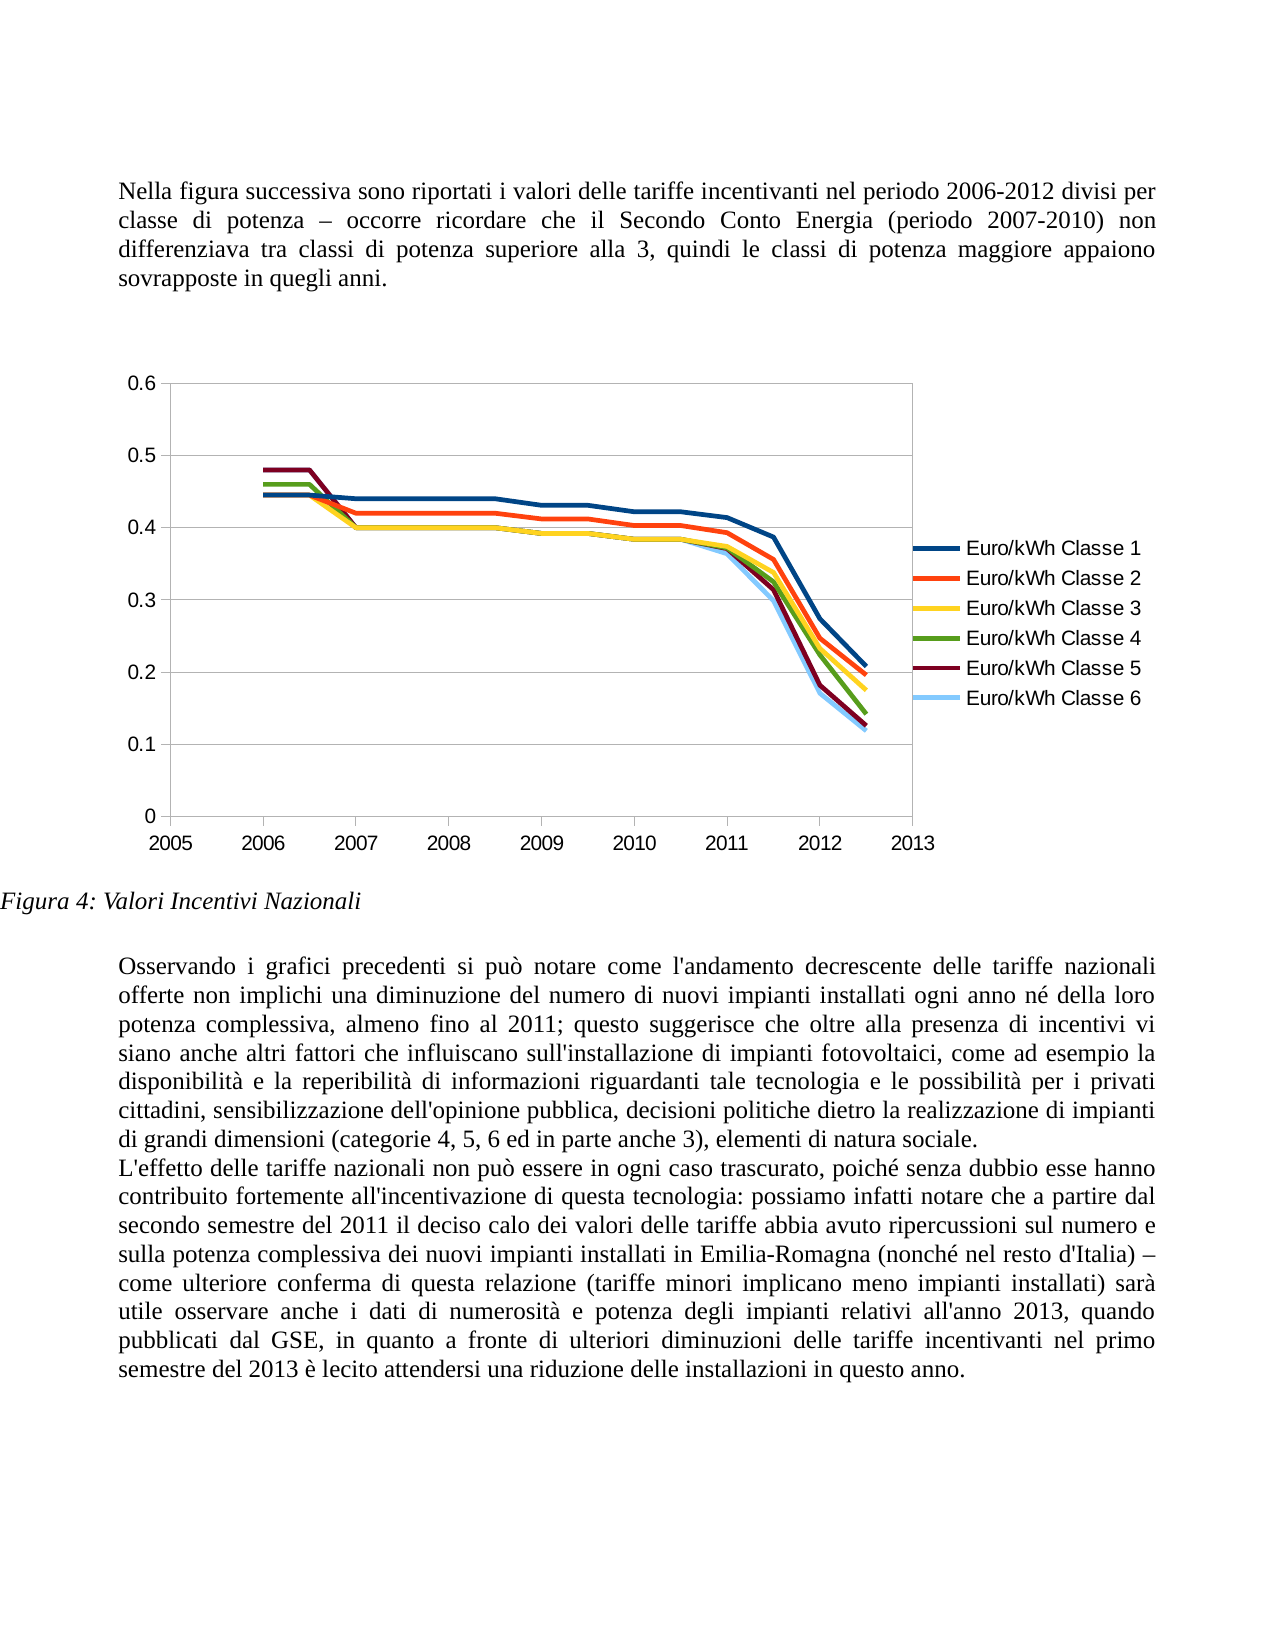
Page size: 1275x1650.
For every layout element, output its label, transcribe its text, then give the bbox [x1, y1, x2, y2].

text Nella figura successiva sono riportati i valori delle tariffe incentivanti nel periodo 2006-2012 divisi per classe di potenza – occorre ricordare che il Secondo Conto Energia (periodo 2007-2010) non differenziava tra classi di potenza superiore alla 3, quindi le classi di potenza maggiore appaiono sovrapposte in quegli anni. [118, 176, 1157, 291]
text Figura 4: Valori Incentivi Nazionali [0, 361, 1275, 915]
text L'effetto delle tariffe nazionali non può essere in ogni caso trascurato, poiché senza dubbio esse hanno contribuito fortemente all'incentivazione di questa tecnologia: possiamo infatti notare che a partire dal secondo semestre del 2011 il deciso calo dei valori delle tariffe abbia avuto ripercussioni sul numero e sulla potenza complessiva dei nuovi impianti installati in Emilia-Romagna (nonché nel resto d'Italia) – come ulteriore conferma di questa relazione (tariffe minori implicano meno impianti installati) sarà utile osservare anche i dati di numerosità e potenza degli impianti relativi all'anno 2013, quando pubblicati dal GSE, in quanto a fronte di ulteriori diminuzioni delle tariffe incentivanti nel primo semestre del 2013 è lecito attendersi una riduzione delle installazioni in questo anno. [118, 1153, 1157, 1383]
text Osservando i grafici precedenti si può notare come l'andamento decrescente delle tariffe nazionali offerte non implichi una diminuzione del numero di nuovi impianti installati ogni anno né della loro potenza complessiva, almeno fino al 2011; questo suggerisce che oltre alla presenza di incentivi vi siano anche altri fattori che influiscano sull'installazione di impianti fotovoltaici, come ad esempio la disponibilità e la reperibilità di informazioni riguardanti tale tecnologia e le possibilità per i privati cittadini, sensibilizzazione dell'opinione pubblica, decisioni politiche dietro la realizzazione di impianti di grandi dimensioni (categorie 4, 5, 6 ed in parte anche 3), elementi di natura sociale. [118, 951, 1157, 1153]
